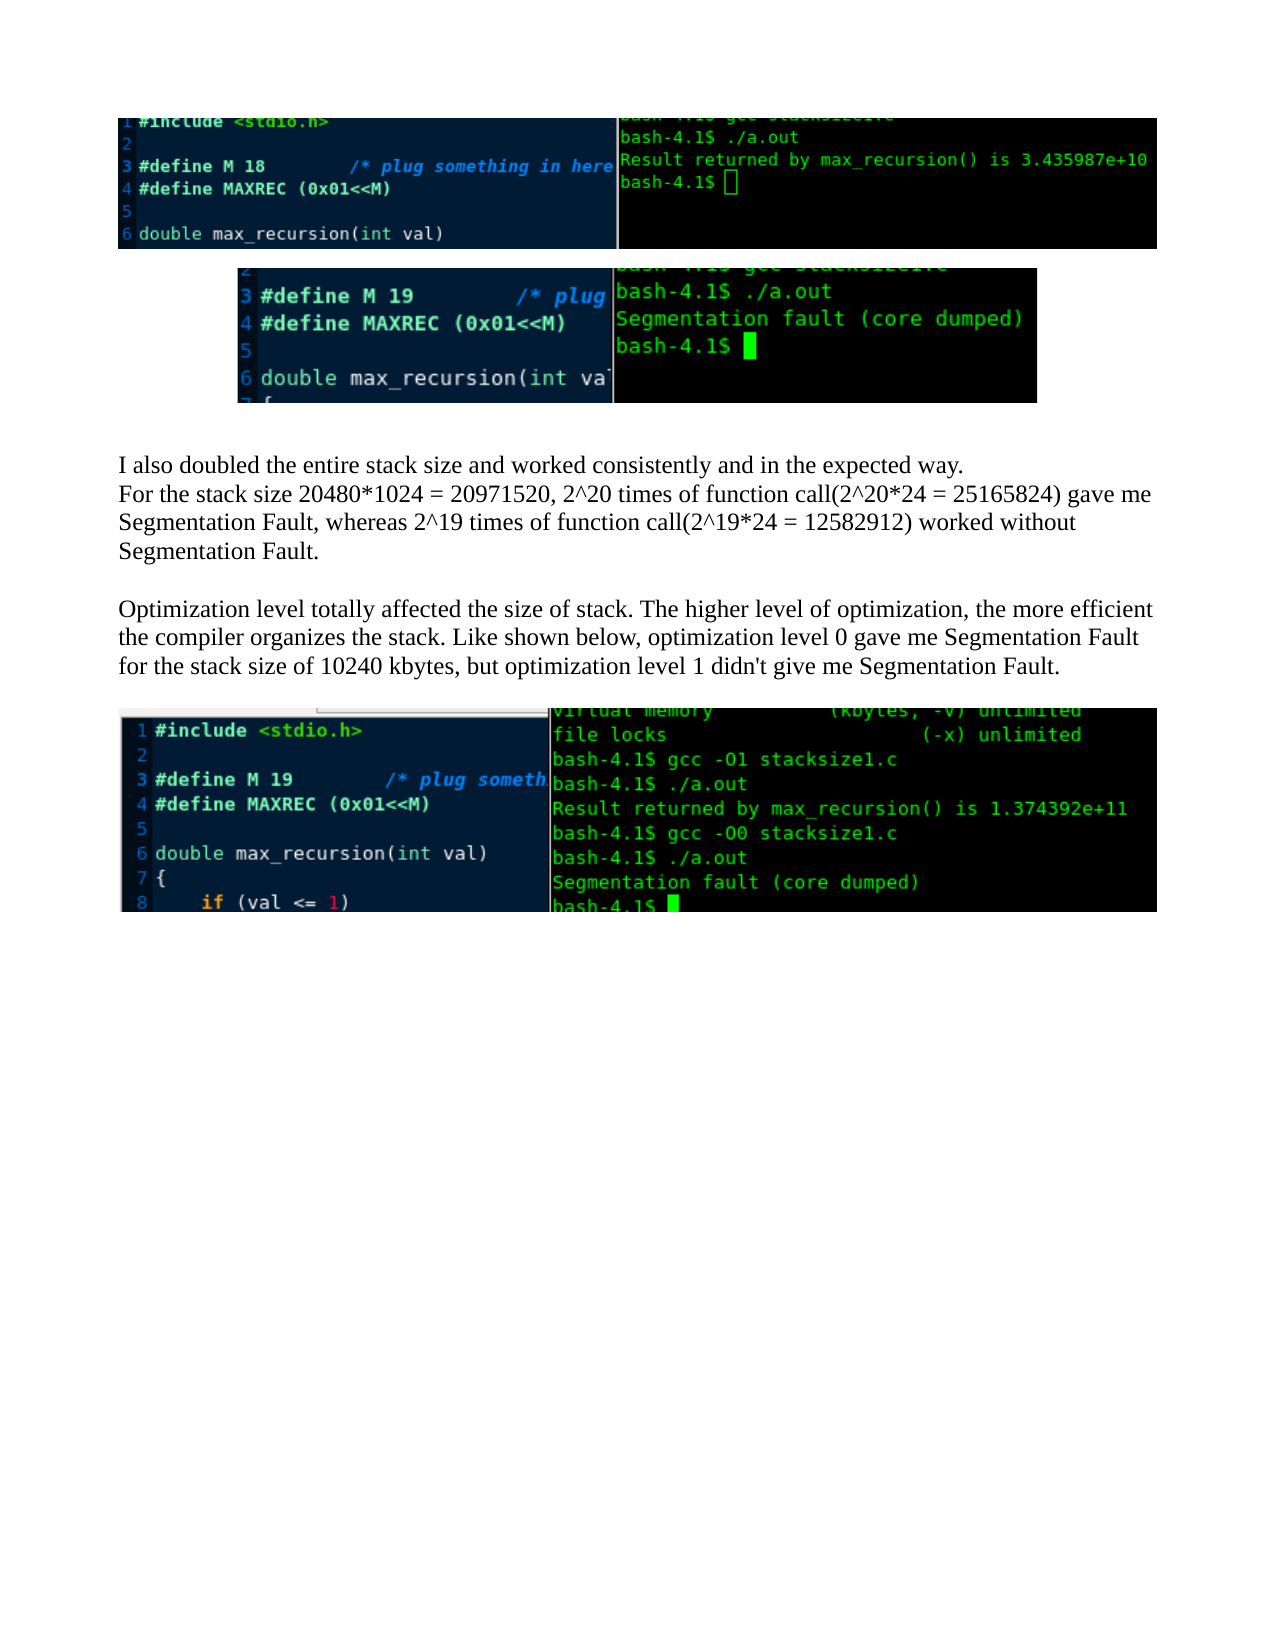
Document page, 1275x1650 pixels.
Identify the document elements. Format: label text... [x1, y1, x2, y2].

picture [118, 118, 1157, 249]
text Optimization level totally affected the size of stack. The higher level of optimization, the more efficient the compiler organizes the stack. Like shown below, optimization level 0 gave me Segmentation Fault for the stack size of 10240 kbytes, but optimization level 1 didn't give me Segmentation Fault. [118, 594, 1157, 680]
picture [118, 708, 1157, 912]
text For the stack size 20480*1024 = 20971520, 2^20 times of function call(2^20*24 = 25165824) gave me Segmentation Fault, whereas 2^19 times of function call(2^19*24 = 12582912) worked without Segmentation Fault. [118, 479, 1157, 565]
picture [237, 268, 1038, 403]
text I also doubled the entire stack size and worked consistently and in the expected way. [118, 450, 1157, 479]
